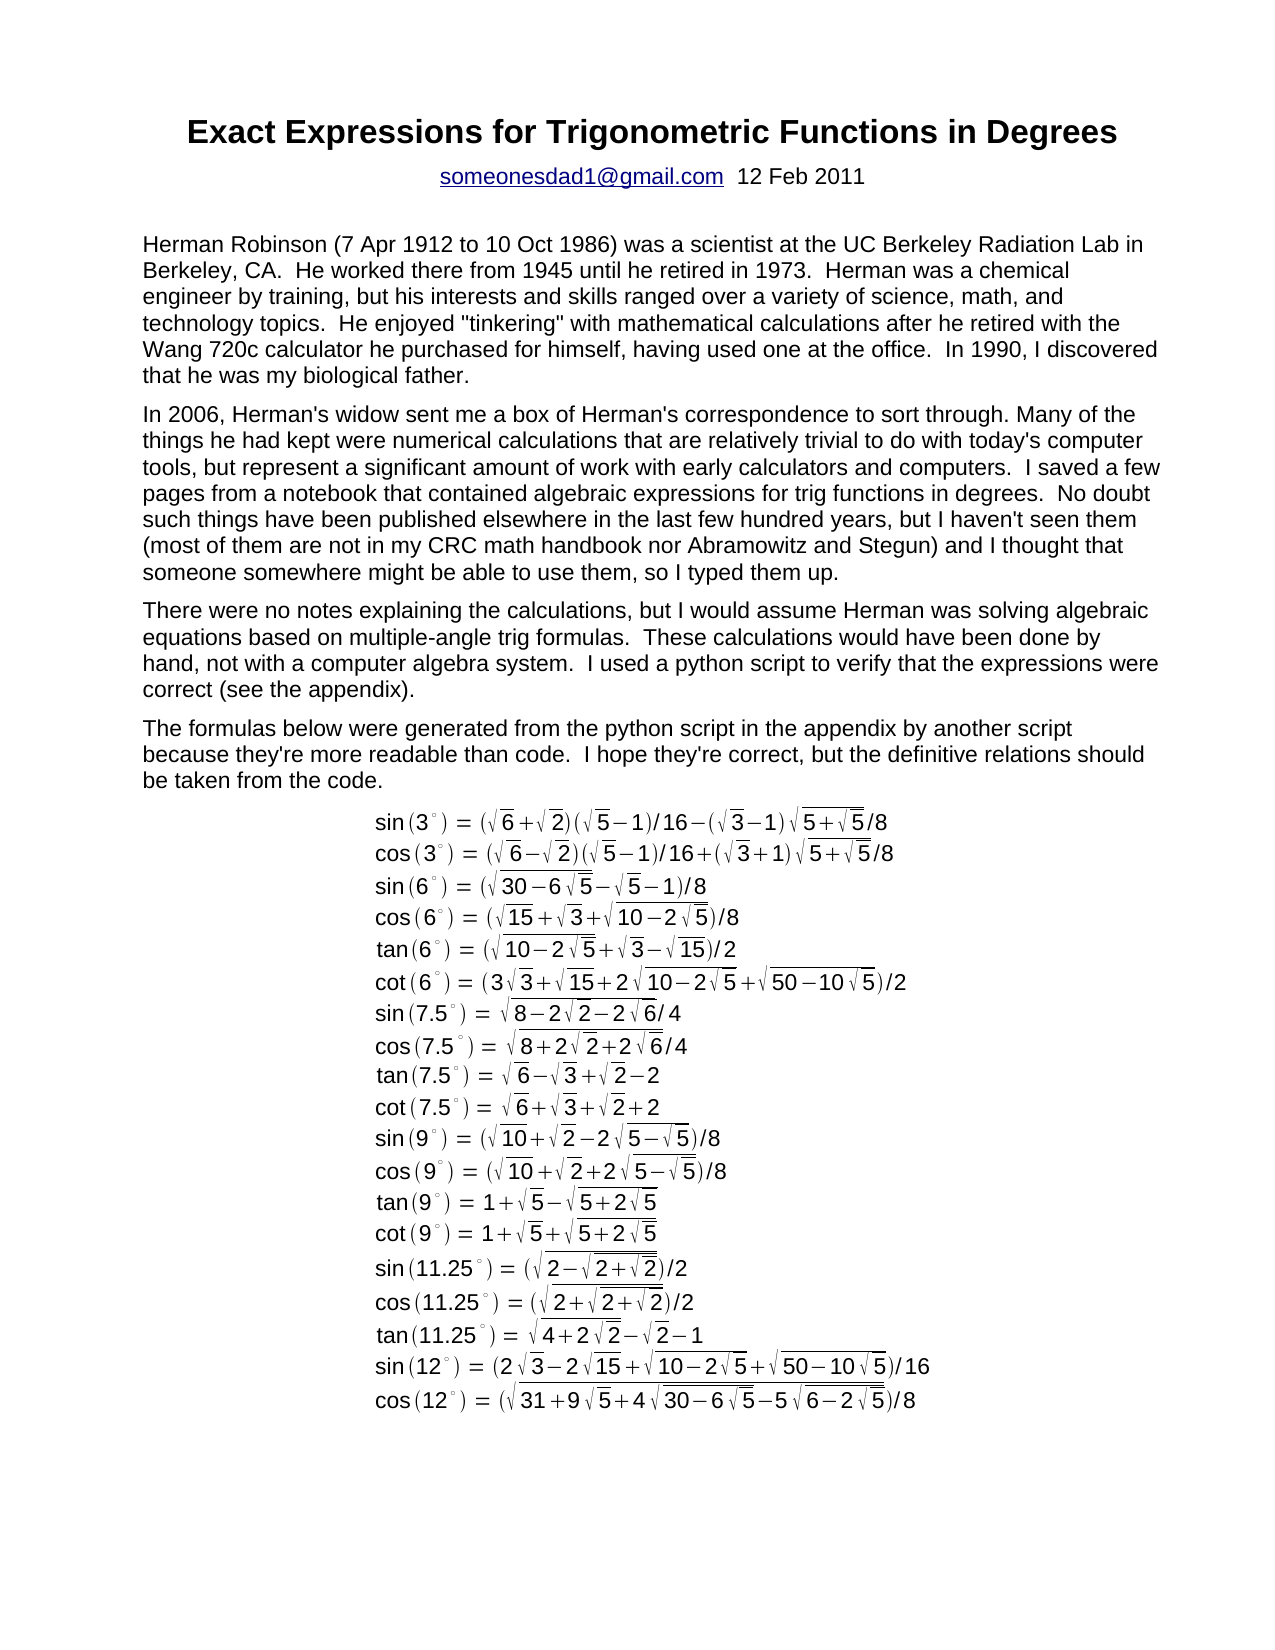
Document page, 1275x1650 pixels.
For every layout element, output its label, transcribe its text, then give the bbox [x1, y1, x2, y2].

text In 2006, Herman's widow sent me a box of Herman's correspondence to sort through. Many of the things he had kept were numerical calculations that are relatively trivial to do with today's computer tools, but represent a significant amount of work with early calculators and computers. I saved a few pages from a notebook that contained algebraic expressions for trig functions in degrees. No doubt such things have been published elsewhere in the last few hundred years, but I haven't seen them (most of them are not in my CRC math handbook nor Abramowitz and Stegun) and I thought that someone somewhere might be able to use them, so I typed them up. [142, 401, 1162, 585]
subtitle someonesdad1@gmail.com 12 Feb 2011 [142, 163, 1162, 189]
text There were no notes explaining the calculations, but I would assume Herman was solving algebraic equations based on multiple-angle trig formulas. These calculations would have been done by hand, not with a computer algebra system. I used a python script to verify that the expressions were correct (see the appendix). [142, 597, 1162, 703]
title Exact Expressions for Trigonometric Functions in Degrees [142, 112, 1162, 151]
text The formulas below were generated from the python script in the appendix by another script because they're more readable than code. I hope they're correct, but the definitive relations should be taken from the code. [142, 714, 1162, 794]
text Herman Robinson (7 Apr 1912 to 10 Oct 1986) was a scientist at the UC Berkeley Radiation Lab in Berkeley, CA. He worked there from 1945 until he retired in 1973. Herman was a chemical engineer by training, but his interests and skills ranged over a variety of science, math, and technology topics. He enjoyed "tinkering" with mathematical calculations after he retired with the Wang 720c calculator he purchased for himself, having used one at the office. In 1990, I discovered that he was my biological father. [142, 231, 1162, 389]
